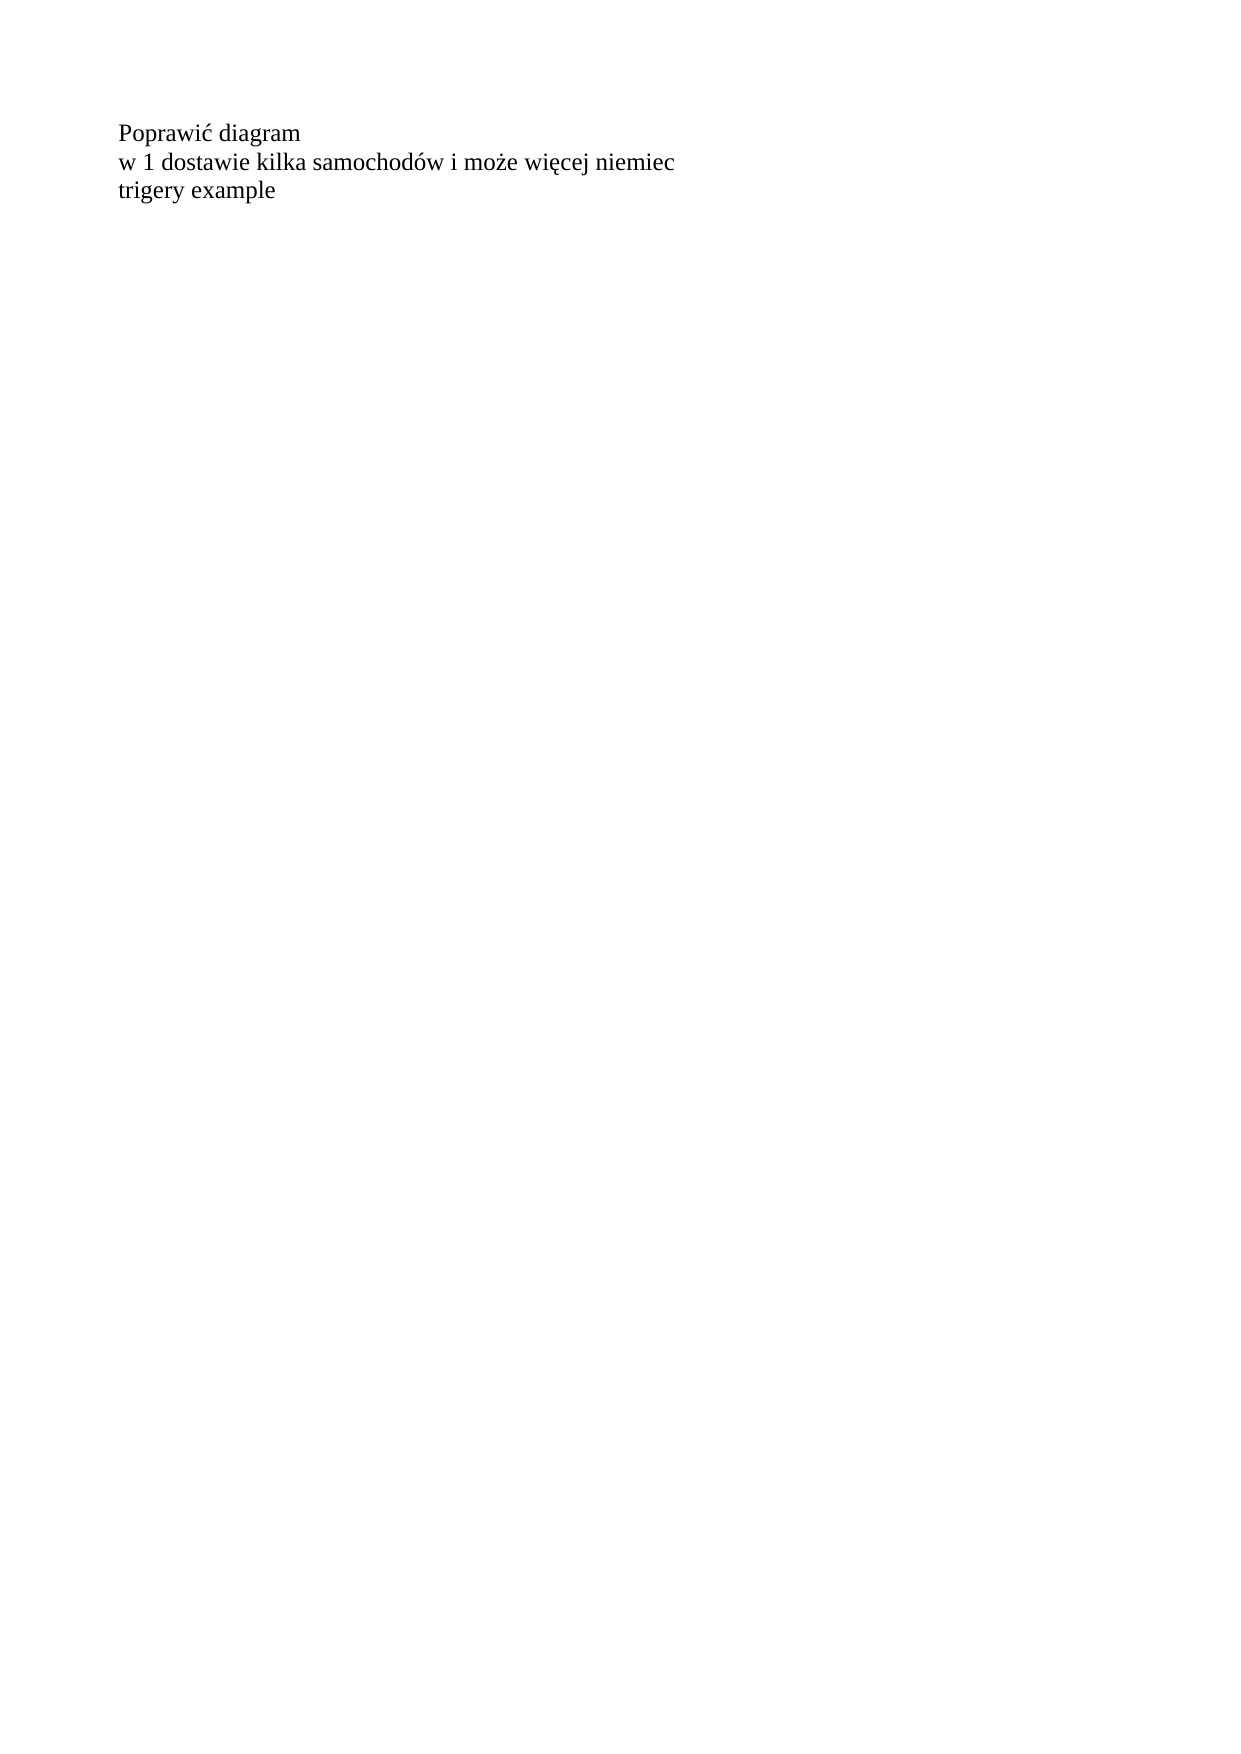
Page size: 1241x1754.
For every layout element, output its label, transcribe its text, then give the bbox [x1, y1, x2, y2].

text trigery example [118, 176, 1122, 204]
text w 1 dostawie kilka samochodów i może więcej niemiec [118, 147, 1122, 176]
text Poprawić diagram [118, 118, 1122, 147]
